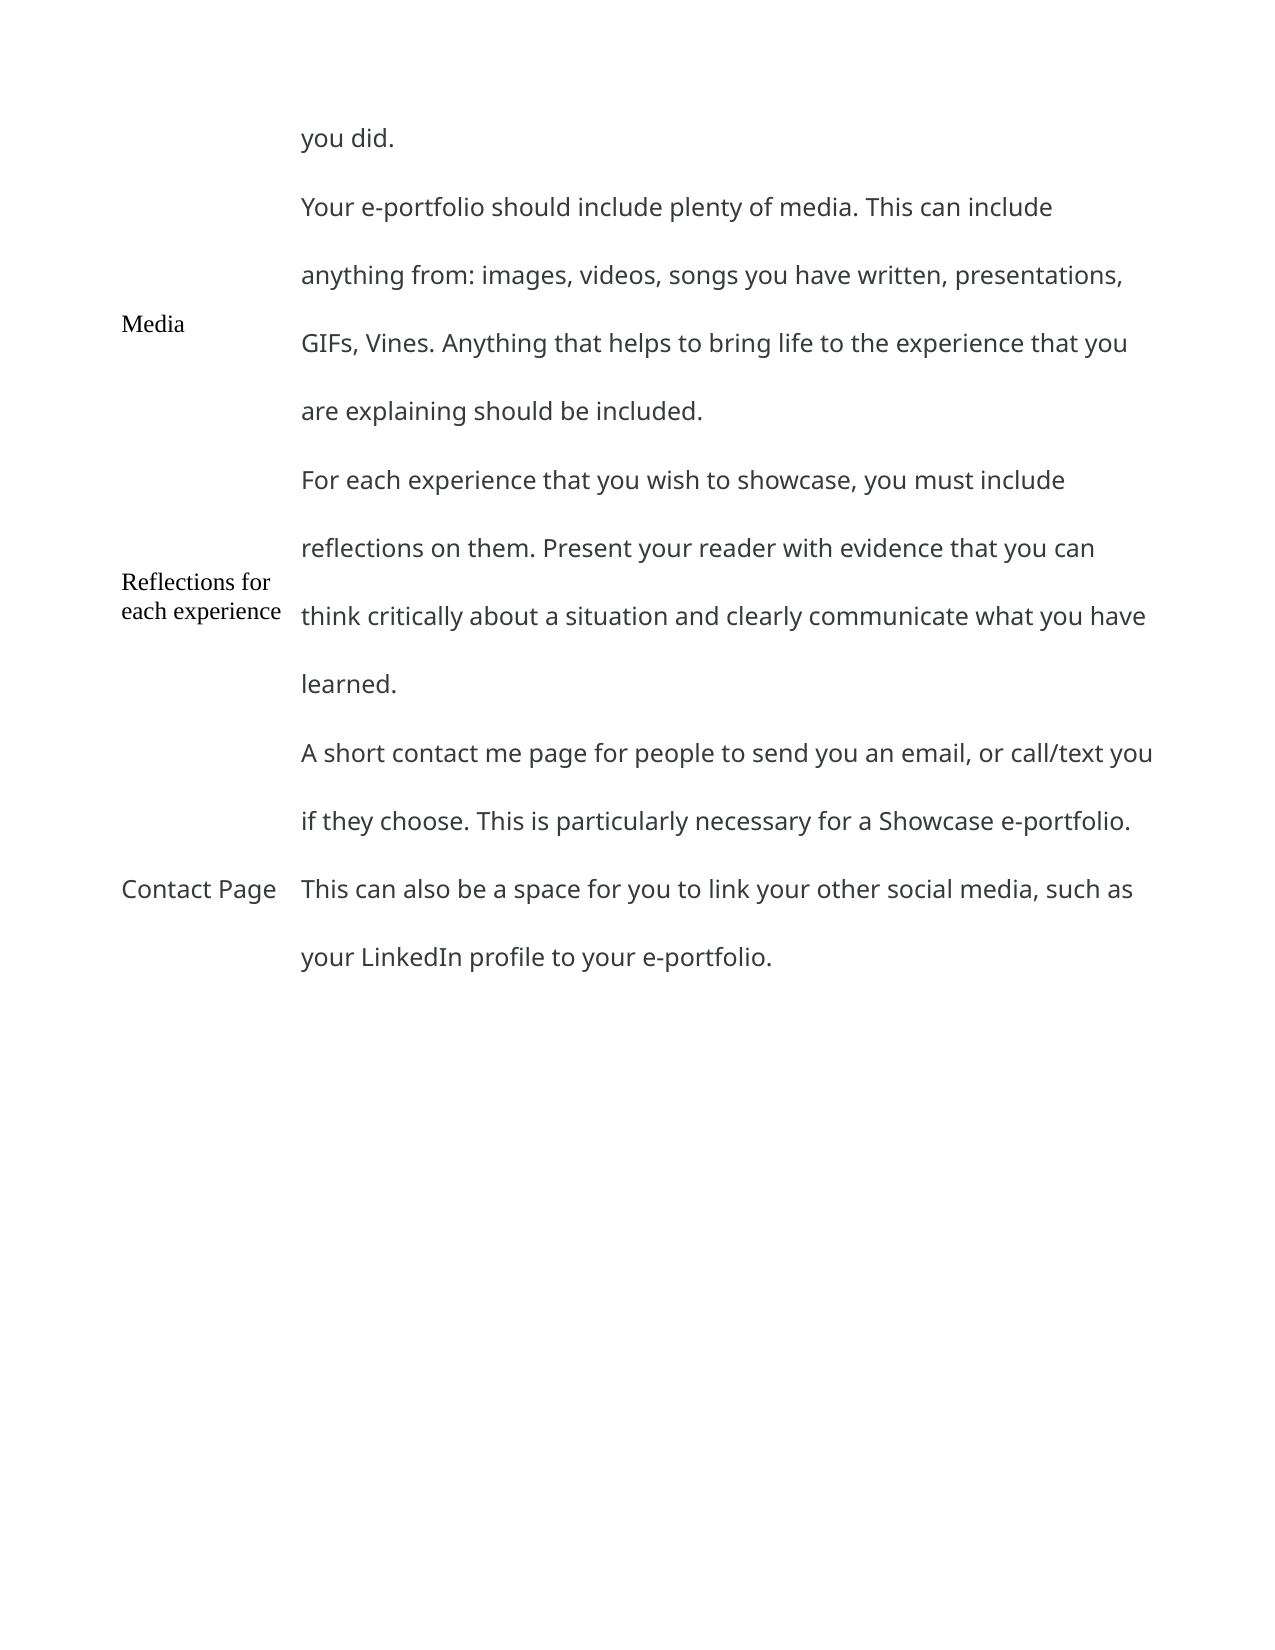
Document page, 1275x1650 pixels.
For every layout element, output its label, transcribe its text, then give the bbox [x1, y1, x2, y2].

table_cell Media [118, 187, 298, 459]
table_cell A short contact me page for people to send you an email, or call/text you if they choose. This is particularly necessary for a Showcase e-portfolio. This can also be a space for you to link your other social media, such as your LinkedIn profile to your e-portfolio. [298, 733, 1157, 1073]
table_cell Reflections for each experience [118, 460, 298, 732]
table_cell Contact Page [118, 733, 298, 1073]
table_cell Your e-portfolio should include plenty of media. This can include anything from: images, videos, songs you have written, presentations, GIFs, Vines. Anything that helps to bring life to the experience that you are explaining should be included. [298, 187, 1157, 459]
table_cell For each experience that you wish to showcase, you must include reflections on them. Present your reader with evidence that you can think critically about a situation and clearly communicate what you have learned. [298, 460, 1157, 732]
table_cell you did. [298, 118, 1157, 187]
table_cell [118, 118, 298, 187]
